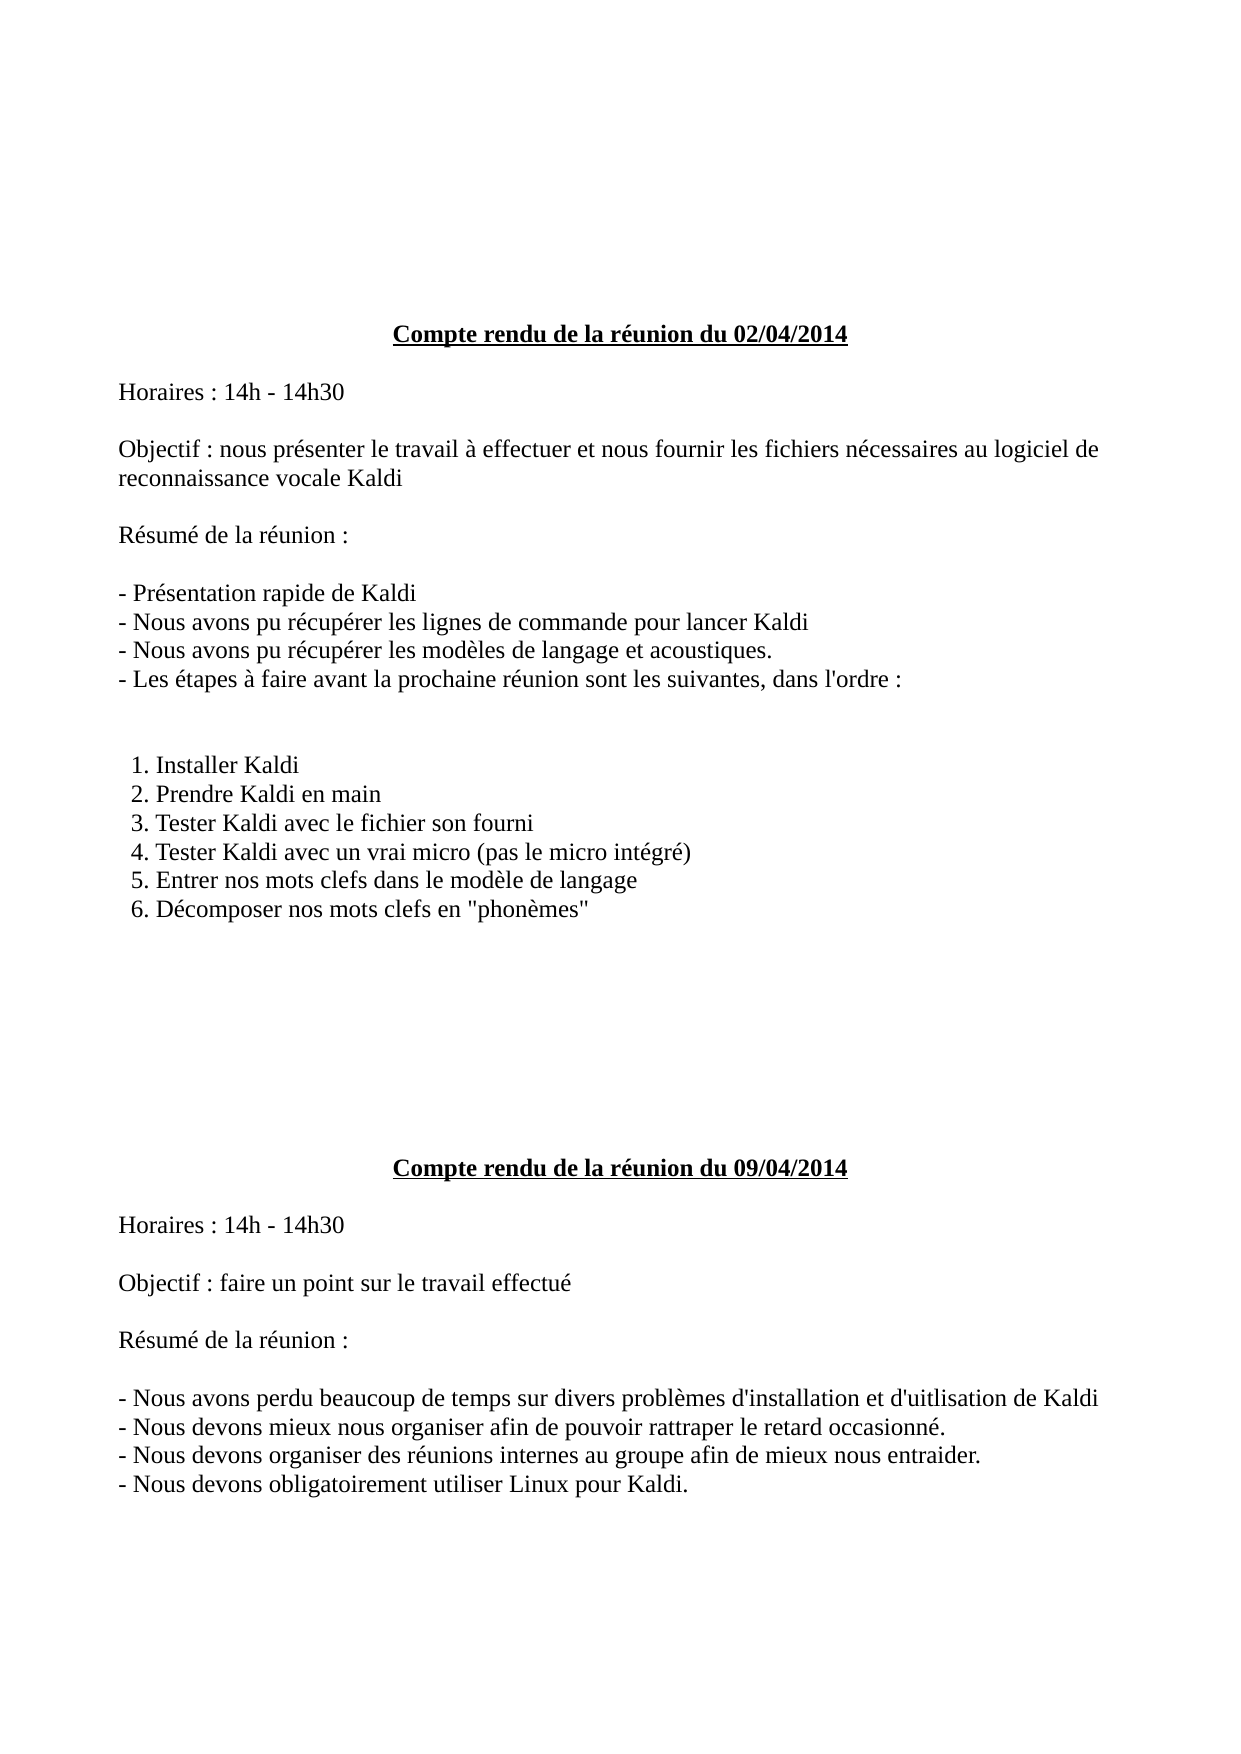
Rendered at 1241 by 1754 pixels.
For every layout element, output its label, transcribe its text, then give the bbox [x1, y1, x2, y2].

text Compte rendu de la réunion du 09/04/2014 [118, 1153, 1122, 1182]
text - Présentation rapide de Kaldi - Nous avons pu récupérer les lignes de commande pour lancer Kaldi - Nous avons pu récupérer les modèles de langage et acoustiques. - Les étapes à faire avant la prochaine réunion sont les suivantes, dans l'ordre : [118, 578, 1122, 722]
text Horaires : 14h - 14h30 Objectif : nous présenter le travail à effectuer et nous fournir les fichiers nécessaires au logiciel de reconnaissance vocale Kaldi Résumé de la réunion : [118, 348, 1122, 578]
text 2. Prendre Kaldi en main 3. Tester Kaldi avec le fichier son fourni 4. Tester Kaldi avec un vrai micro (pas le micro intégré) 5. Entrer nos mots clefs dans le modèle de langage 6. Décomposer nos mots clefs en "phonèmes" [118, 779, 1122, 923]
text - Nous devons organiser des réunions internes au groupe afin de mieux nous entraider. [118, 1441, 1122, 1469]
text Compte rendu de la réunion du 02/04/2014 [118, 319, 1122, 348]
text Horaires : 14h - 14h30 Objectif : faire un point sur le travail effectué Résumé de la réunion : [118, 1182, 1122, 1383]
text - Nous avons perdu beaucoup de temps sur divers problèmes d'installation et d'uitlisation de Kaldi [118, 1383, 1122, 1412]
text - Nous devons mieux nous organiser afin de pouvoir rattraper le retard occasionné. [118, 1412, 1122, 1441]
text 1. Installer Kaldi [118, 722, 1122, 779]
text - Nous devons obligatoirement utiliser Linux pour Kaldi. [118, 1469, 1122, 1498]
